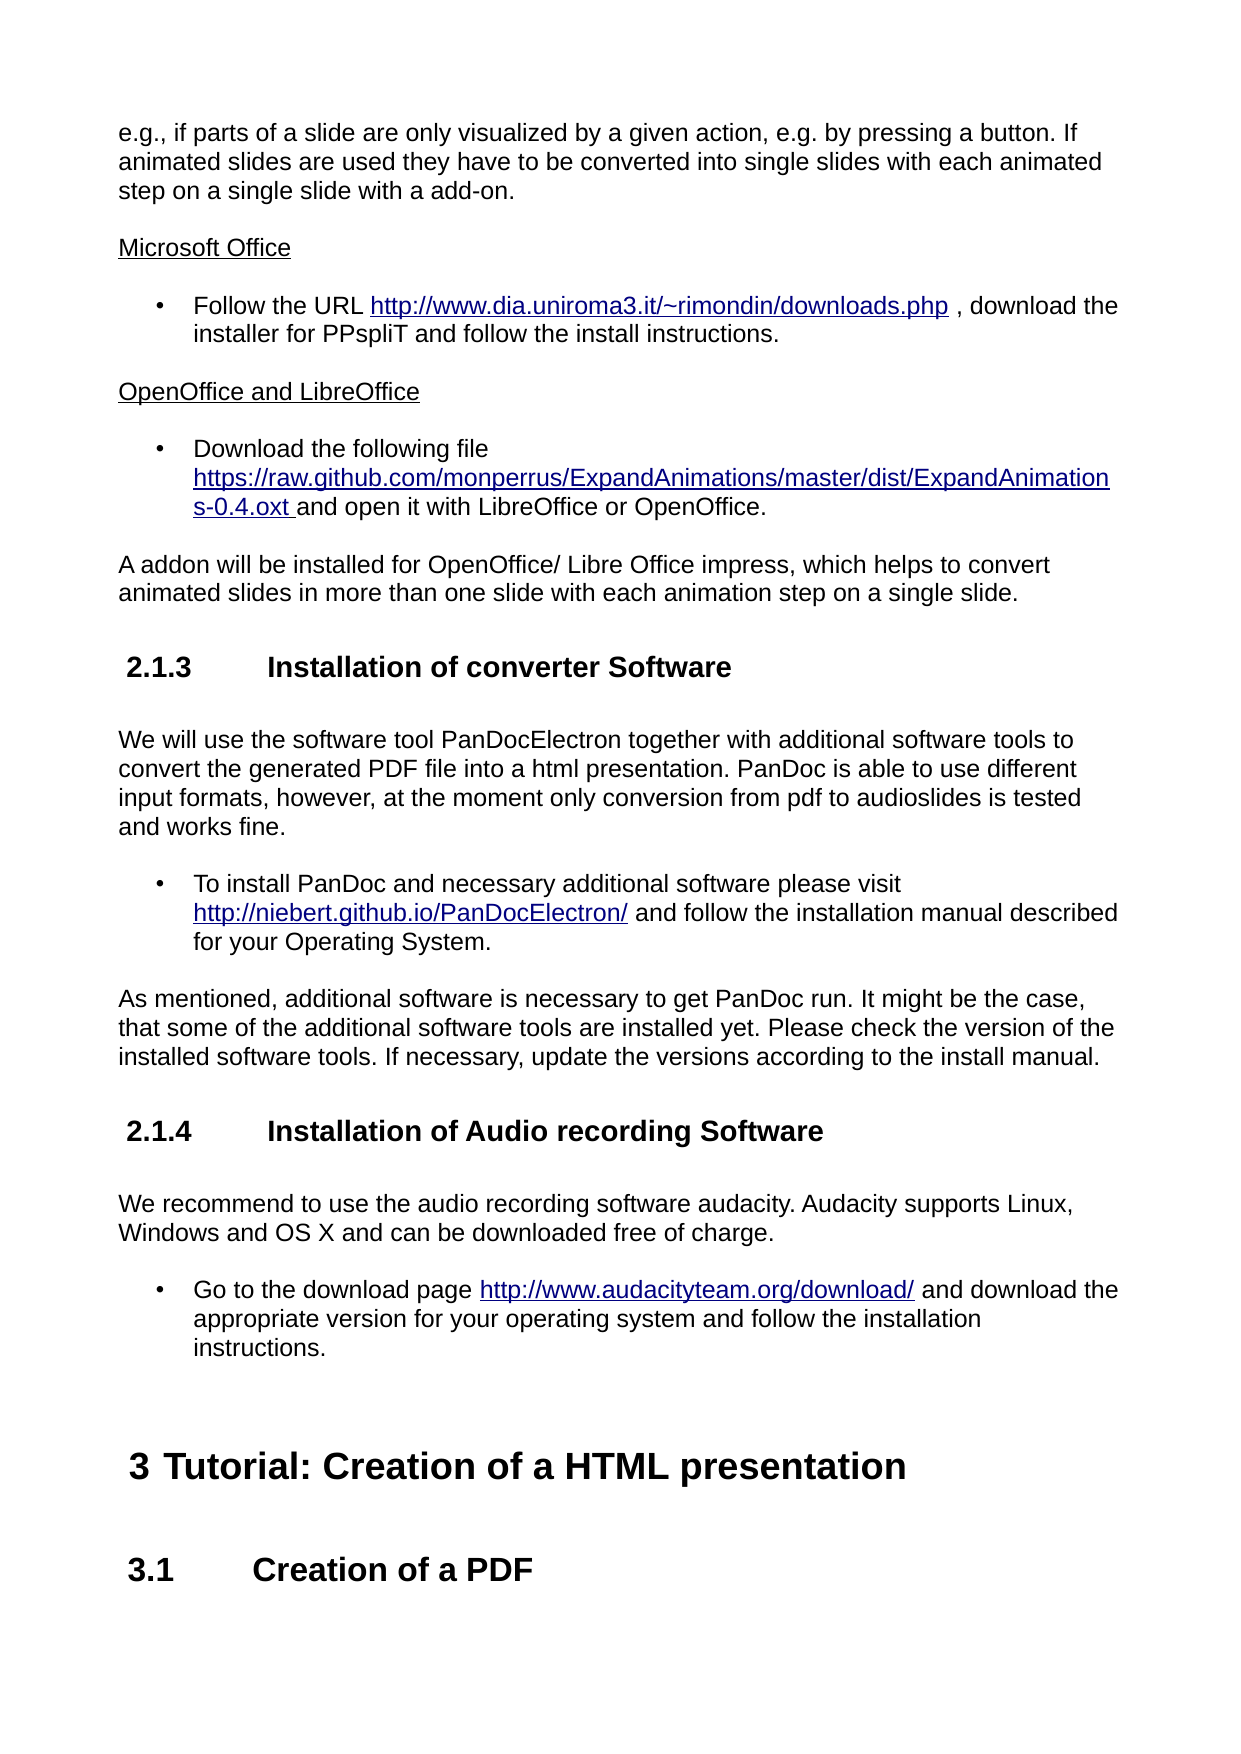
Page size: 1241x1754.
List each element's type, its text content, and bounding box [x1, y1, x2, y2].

subtitle Installation of converter Software [118, 650, 1122, 684]
list Follow the URL http://www.dia.uniroma3.it/~rimondin/downloads.php , download the installer for PPspliT and follow the install instructions. [156, 291, 1122, 348]
text e.g., if parts of a slide are only visualized by a given action, e.g. by pressing a button. If animated slides are used they have to be converted into single slides with each animated step on a single slide with a add-on. [118, 118, 1122, 204]
subtitle Installation of Audio recording Software [118, 1114, 1122, 1148]
list Download the following file https://raw.github.com/monperrus/ExpandAnimations/master/dist/ExpandAnimations-0.4.oxt and open it with LibreOffice or OpenOffice. [156, 434, 1122, 521]
subtitle Creation of a PDF [118, 1550, 1122, 1588]
text A addon will be installed for OpenOffice/ Libre Office impress, which helps to convert animated slides in more than one slide with each animation step on a single slide. [118, 549, 1122, 607]
text We will use the software tool PanDocElectron together with additional software tools to convert the generated PDF file into a html presentation. PanDoc is able to use different input formats, however, at the moment only conversion from pdf to audioslides is tested and works fine. [118, 725, 1122, 840]
text OpenOffice and LibreOffice [118, 377, 1122, 406]
subtitle Tutorial: Creation of a HTML presentation [118, 1444, 1122, 1488]
text Microsoft Office [118, 233, 1122, 262]
text We recommend to use the audio recording software audacity. Audacity supports Linux, Windows and OS X and can be downloaded free of charge. [118, 1189, 1122, 1246]
text As mentioned, additional software is necessary to get PanDoc run. It might be the case, that some of the additional software tools are installed yet. Please check the version of the installed software tools. If necessary, update the versions according to the install manual. [118, 984, 1122, 1071]
list To install PanDoc and necessary additional software please visit http://niebert.github.io/PanDocElectron/ and follow the installation manual described for your Operating System. [156, 869, 1122, 956]
list Go to the download page http://www.audacityteam.org/download/ and download the appropriate version for your operating system and follow the installation instructions. [156, 1275, 1122, 1361]
